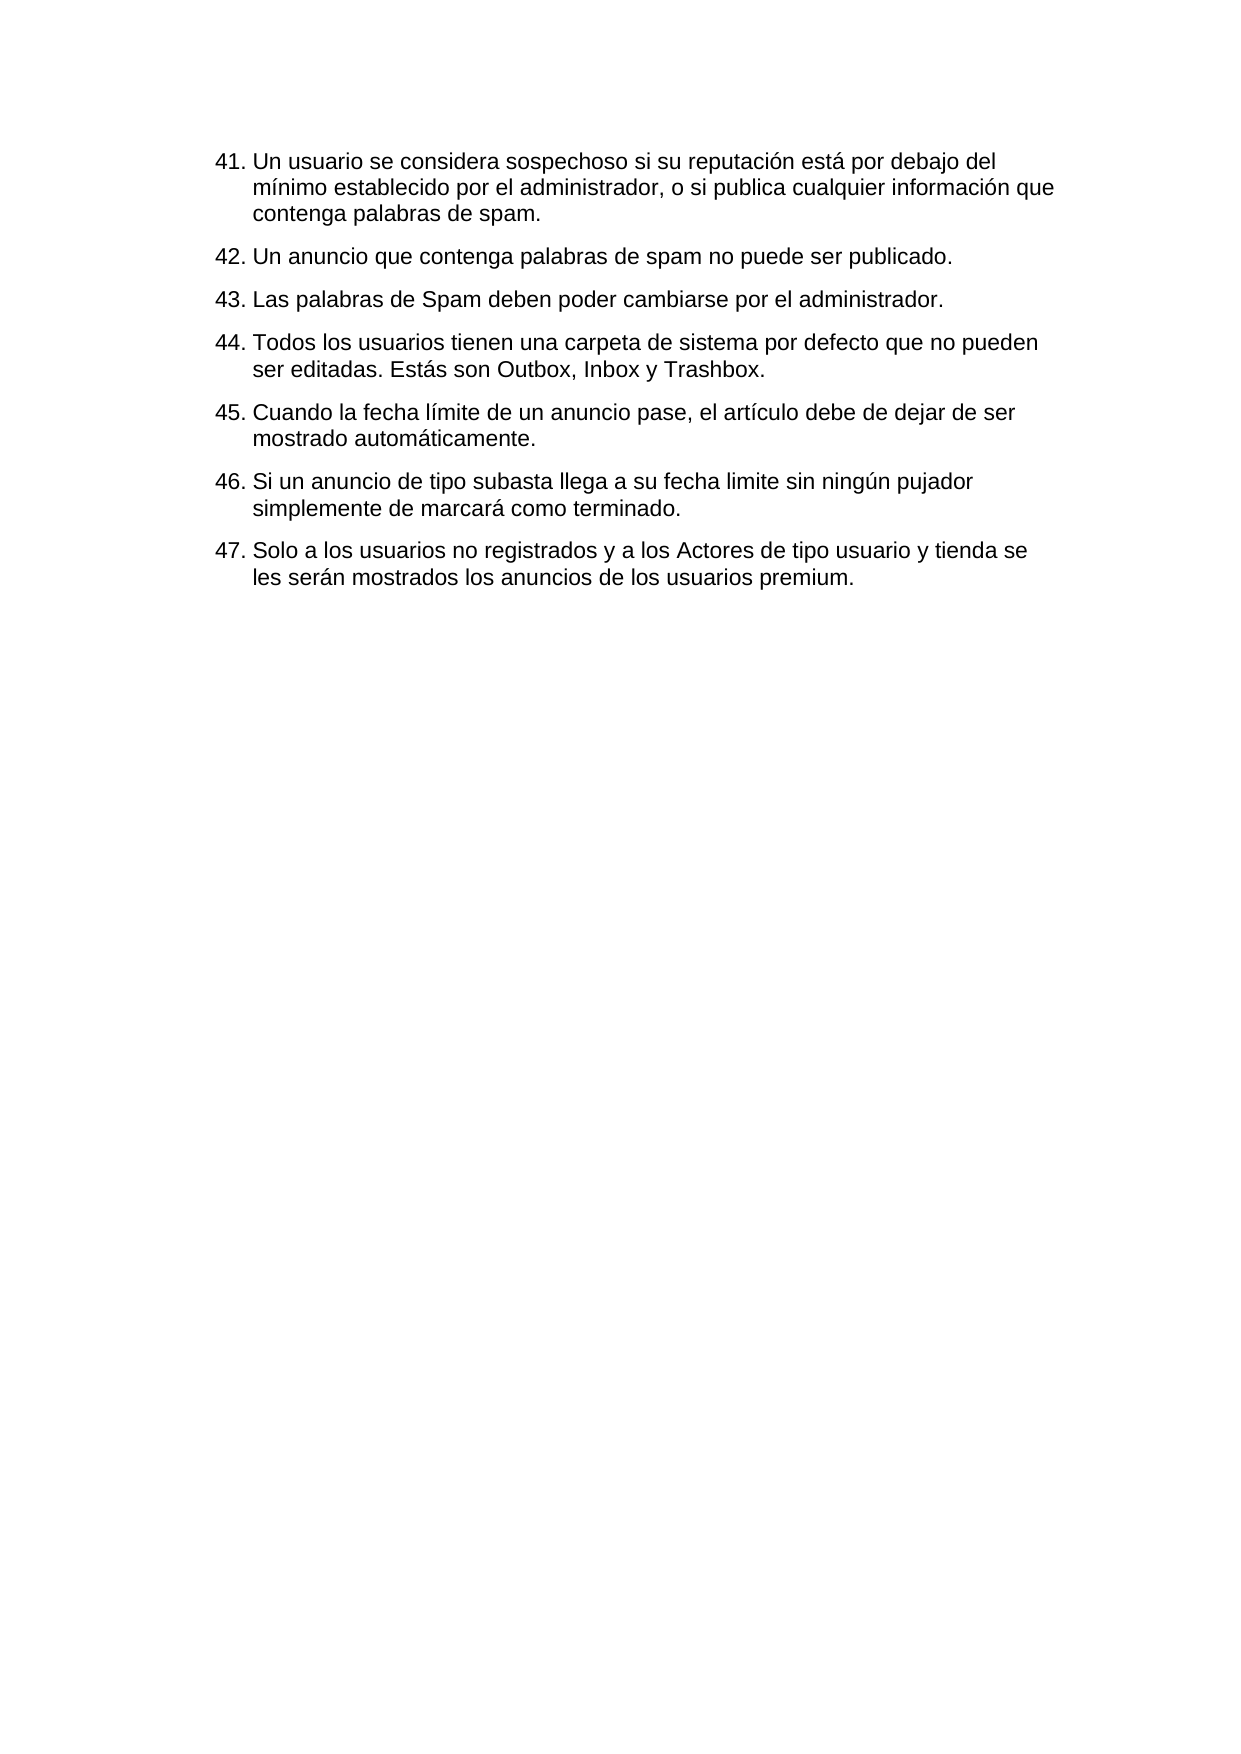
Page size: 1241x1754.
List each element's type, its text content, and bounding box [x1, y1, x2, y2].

list Todos los usuarios tienen una carpeta de sistema por defecto que no pueden ser editadas. Estás son Outbox, Inbox y Trashbox. [215, 329, 1063, 382]
list Si un anuncio de tipo subasta llega a su fecha limite sin ningún pujador simplemente de marcará como terminado. [215, 468, 1063, 521]
list Un usuario se considera sospechoso si su reputación está por debajo del mínimo establecido por el administrador, o si publica cualquier información que contenga palabras de spam. [215, 148, 1063, 227]
list Solo a los usuarios no registrados y a los Actores de tipo usuario y tienda se les serán mostrados los anuncios de los usuarios premium. [215, 537, 1063, 590]
list Las palabras de Spam deben poder cambiarse por el administrador. [215, 286, 1063, 313]
list Un anuncio que contenga palabras de spam no puede ser publicado. [215, 243, 1063, 270]
list Cuando la fecha límite de un anuncio pase, el artículo debe de dejar de ser mostrado automáticamente. [215, 399, 1063, 451]
